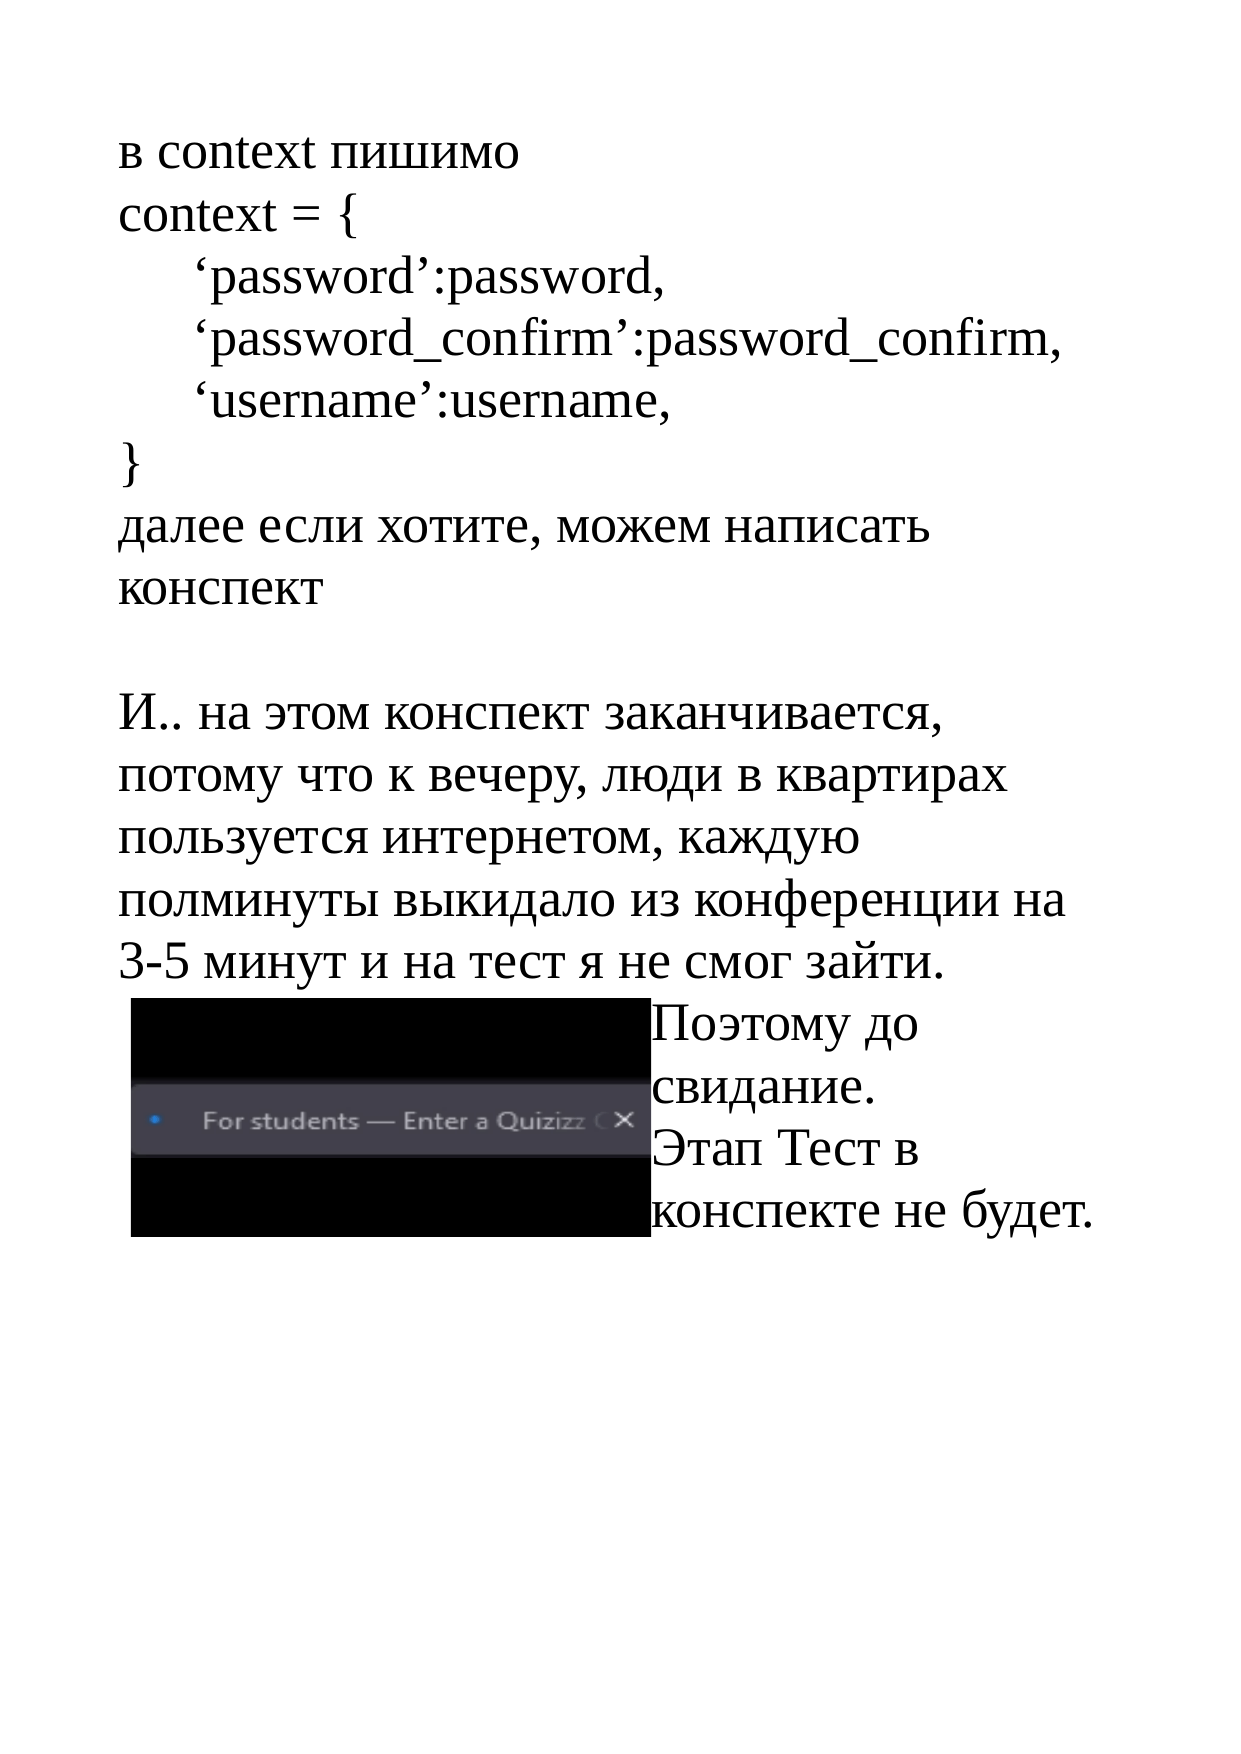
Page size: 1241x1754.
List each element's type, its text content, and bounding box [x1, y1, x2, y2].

picture [130, 998, 652, 1237]
text context = { [118, 180, 1122, 243]
text ‘password_confirm’:password_confirm, [118, 305, 1122, 367]
text Этап Тест в конспекте не будет. [118, 1115, 1122, 1239]
text ‘password’:password, [118, 243, 1122, 305]
text ‘username’:username, [118, 367, 1122, 429]
text Поэтому до свидание. [118, 990, 1122, 1115]
text И.. на этом конспект заканчивается, потому что к вечеру, люди в квартирах пользуется интернетом, каждую полминуты выкидало из конференции на 3-5 минут и на тест я не смог зайти. [118, 679, 1122, 990]
text } [118, 429, 1122, 492]
text в context пишимо [118, 118, 1122, 180]
text далее если хотите, можем написать конспект [118, 492, 1122, 616]
